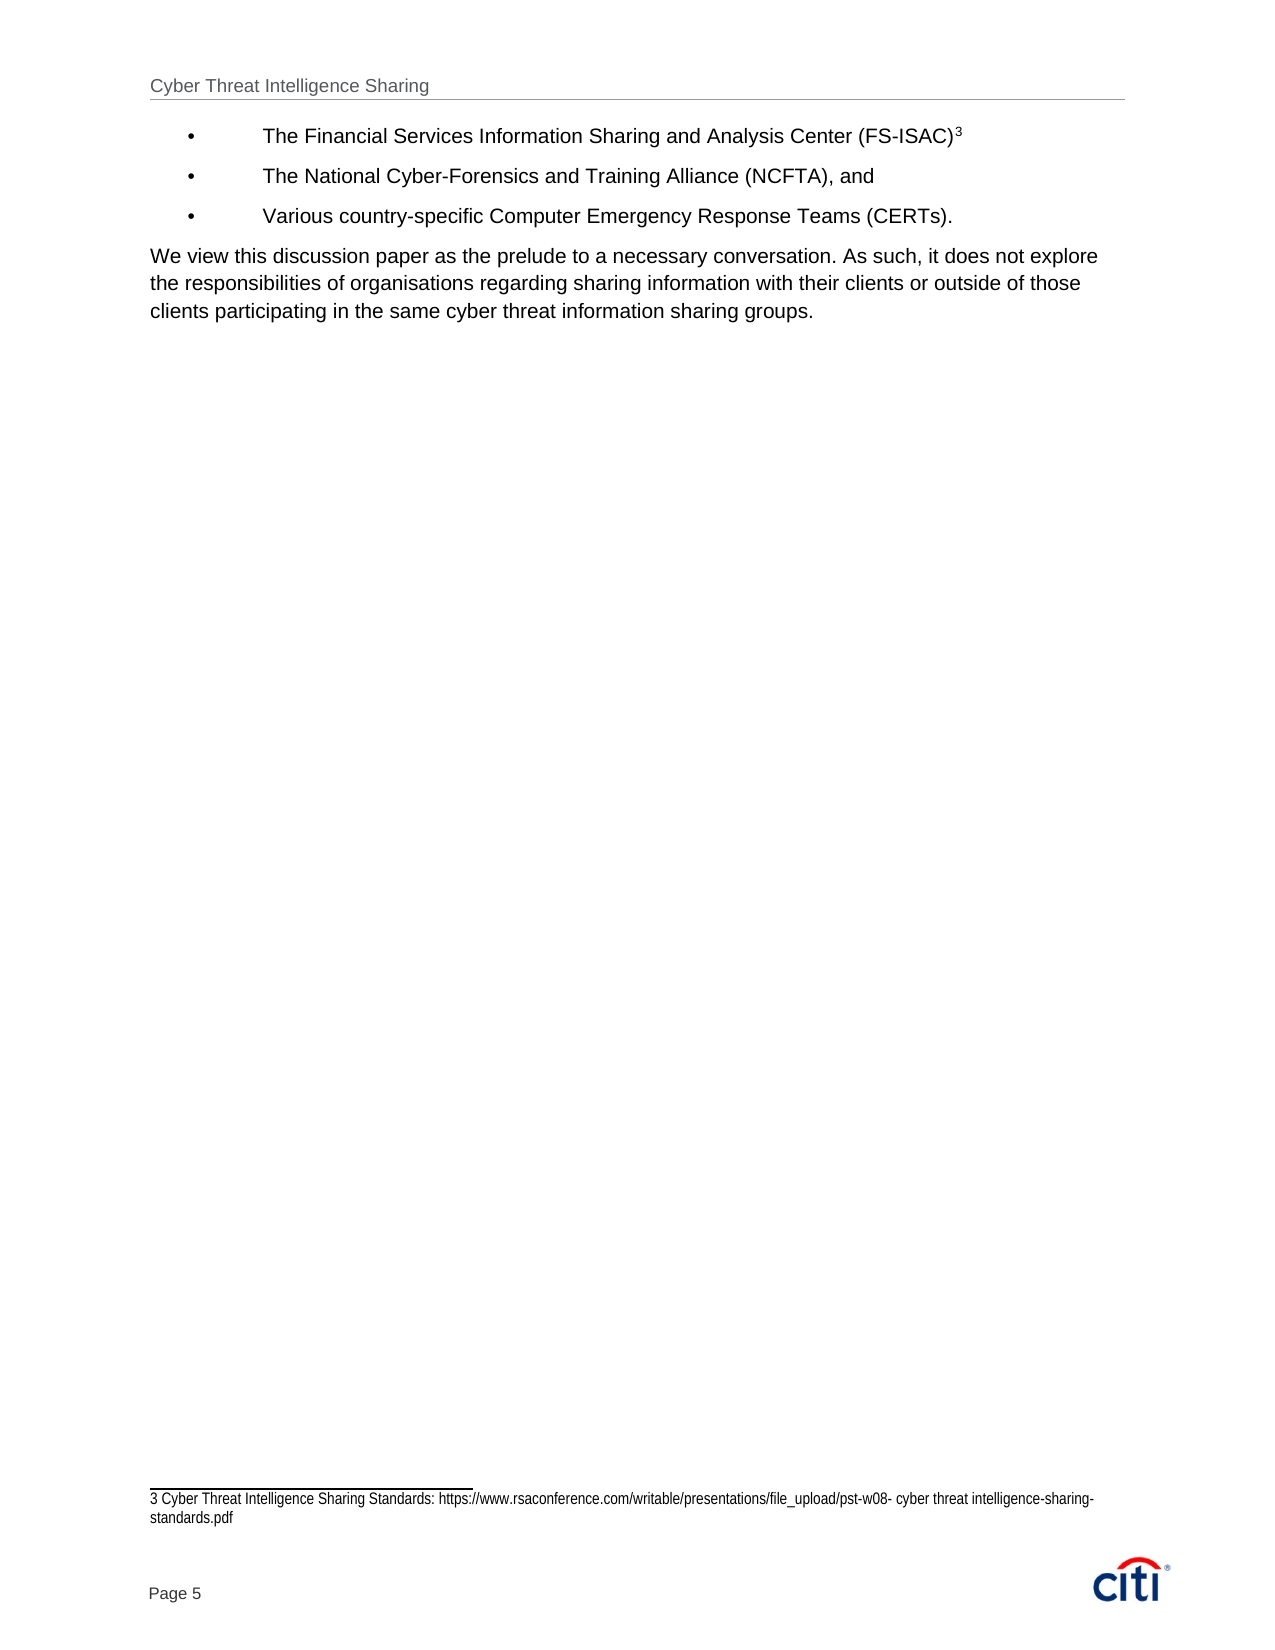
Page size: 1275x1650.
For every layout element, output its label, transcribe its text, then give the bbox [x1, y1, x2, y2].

list Cyber Threat Intelligence Sharing Standards: https://www.rsaconference.com/writable/presentations/file_upload/pst-w08- cyber threat intelligence-sharing-standards.pdf [150, 1489, 1125, 1527]
text We view this discussion paper as the prelude to a necessary conversation. As such, it does not explore the responsibilities of organisations regarding sharing information with their clients or outside of those clients participating in the same cyber threat information sharing groups. [150, 244, 1125, 323]
list Various country-specific Computer Emergency Response Teams (CERTs). [187, 204, 1125, 228]
list The National Cyber-Forensics and Training Alliance (NCFTA), and [187, 164, 1125, 188]
list The Financial Services Information Sharing and Analysis Center (FS-ISAC) [187, 124, 1125, 148]
